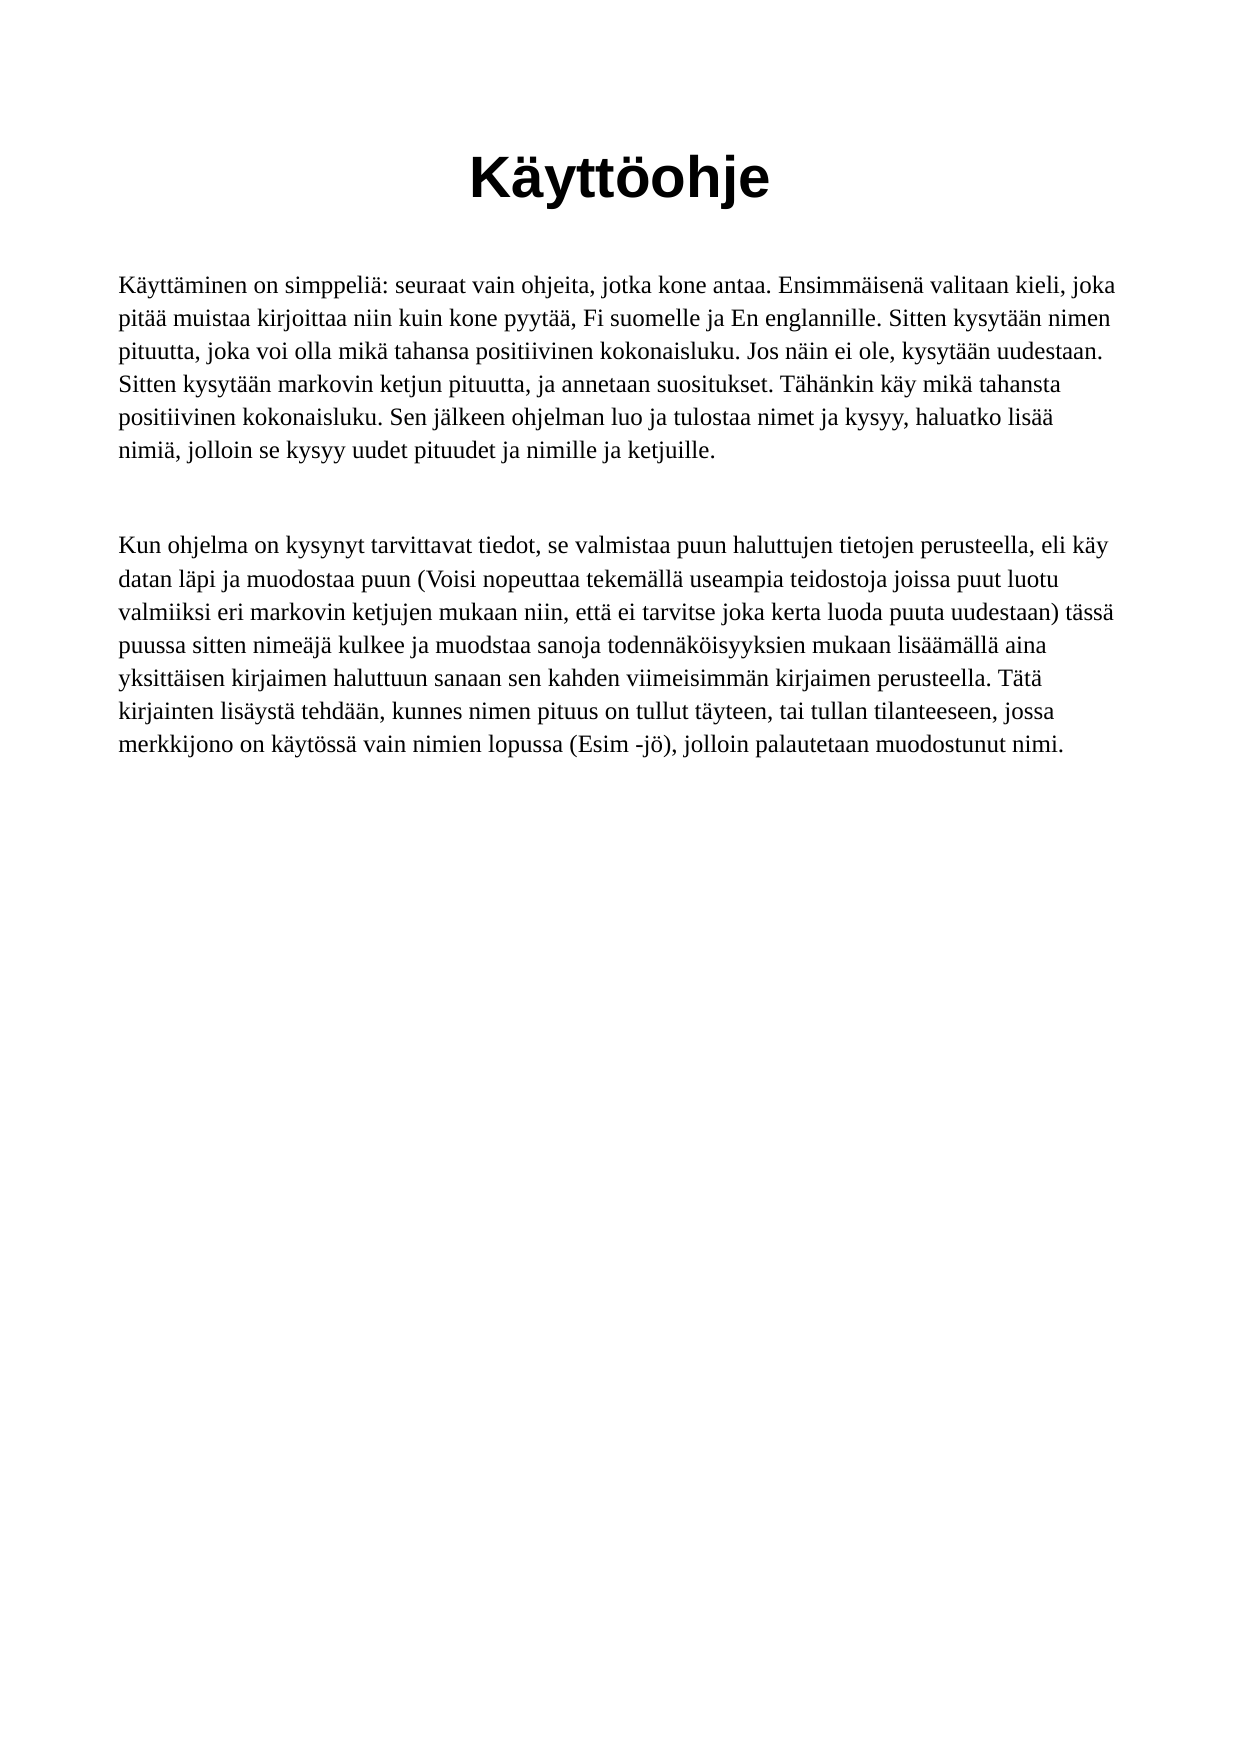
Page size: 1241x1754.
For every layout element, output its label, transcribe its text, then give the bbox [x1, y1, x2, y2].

text Kun ohjelma on kysynyt tarvittavat tiedot, se valmistaa puun haluttujen tietojen perusteella, eli käy datan läpi ja muodostaa puun (Voisi nopeuttaa tekemällä useampia teidostoja joissa puut luotu valmiiksi eri markovin ketjujen mukaan niin, että ei tarvitse joka kerta luoda puuta uudestaan) tässä puussa sitten nimeäjä kulkee ja muodstaa sanoja todennäköisyyksien mukaan lisäämällä aina yksittäisen kirjaimen haluttuun sanaan sen kahden viimeisimmän kirjaimen perusteella. Tätä kirjainten lisäystä tehdään, kunnes nimen pituus on tullut täyteen, tai tullan tilanteeseen, jossa merkkijono on käytössä vain nimien lopussa (Esim -jö), jolloin palautetaan muodostunut nimi. [118, 531, 1122, 757]
text Käyttäminen on simppeliä: seuraat vain ohjeita, jotka kone antaa. Ensimmäisenä valitaan kieli, joka pitää muistaa kirjoittaa niin kuin kone pyytää, Fi suomelle ja En englannille. Sitten kysytään nimen pituutta, joka voi olla mikä tahansa positiivinen kokonaisluku. Jos näin ei ole, kysytään uudestaan. Sitten kysytään markovin ketjun pituutta, ja annetaan suositukset. Tähänkin käy mikä tahansta positiivinen kokonaisluku. Sen jälkeen ohjelman luo ja tulostaa nimet ja kysyy, haluatko lisää nimiä, jolloin se kysyy uudet pituudet ja nimille ja ketjuille. [118, 270, 1122, 464]
title Käyttöohje [118, 143, 1122, 210]
